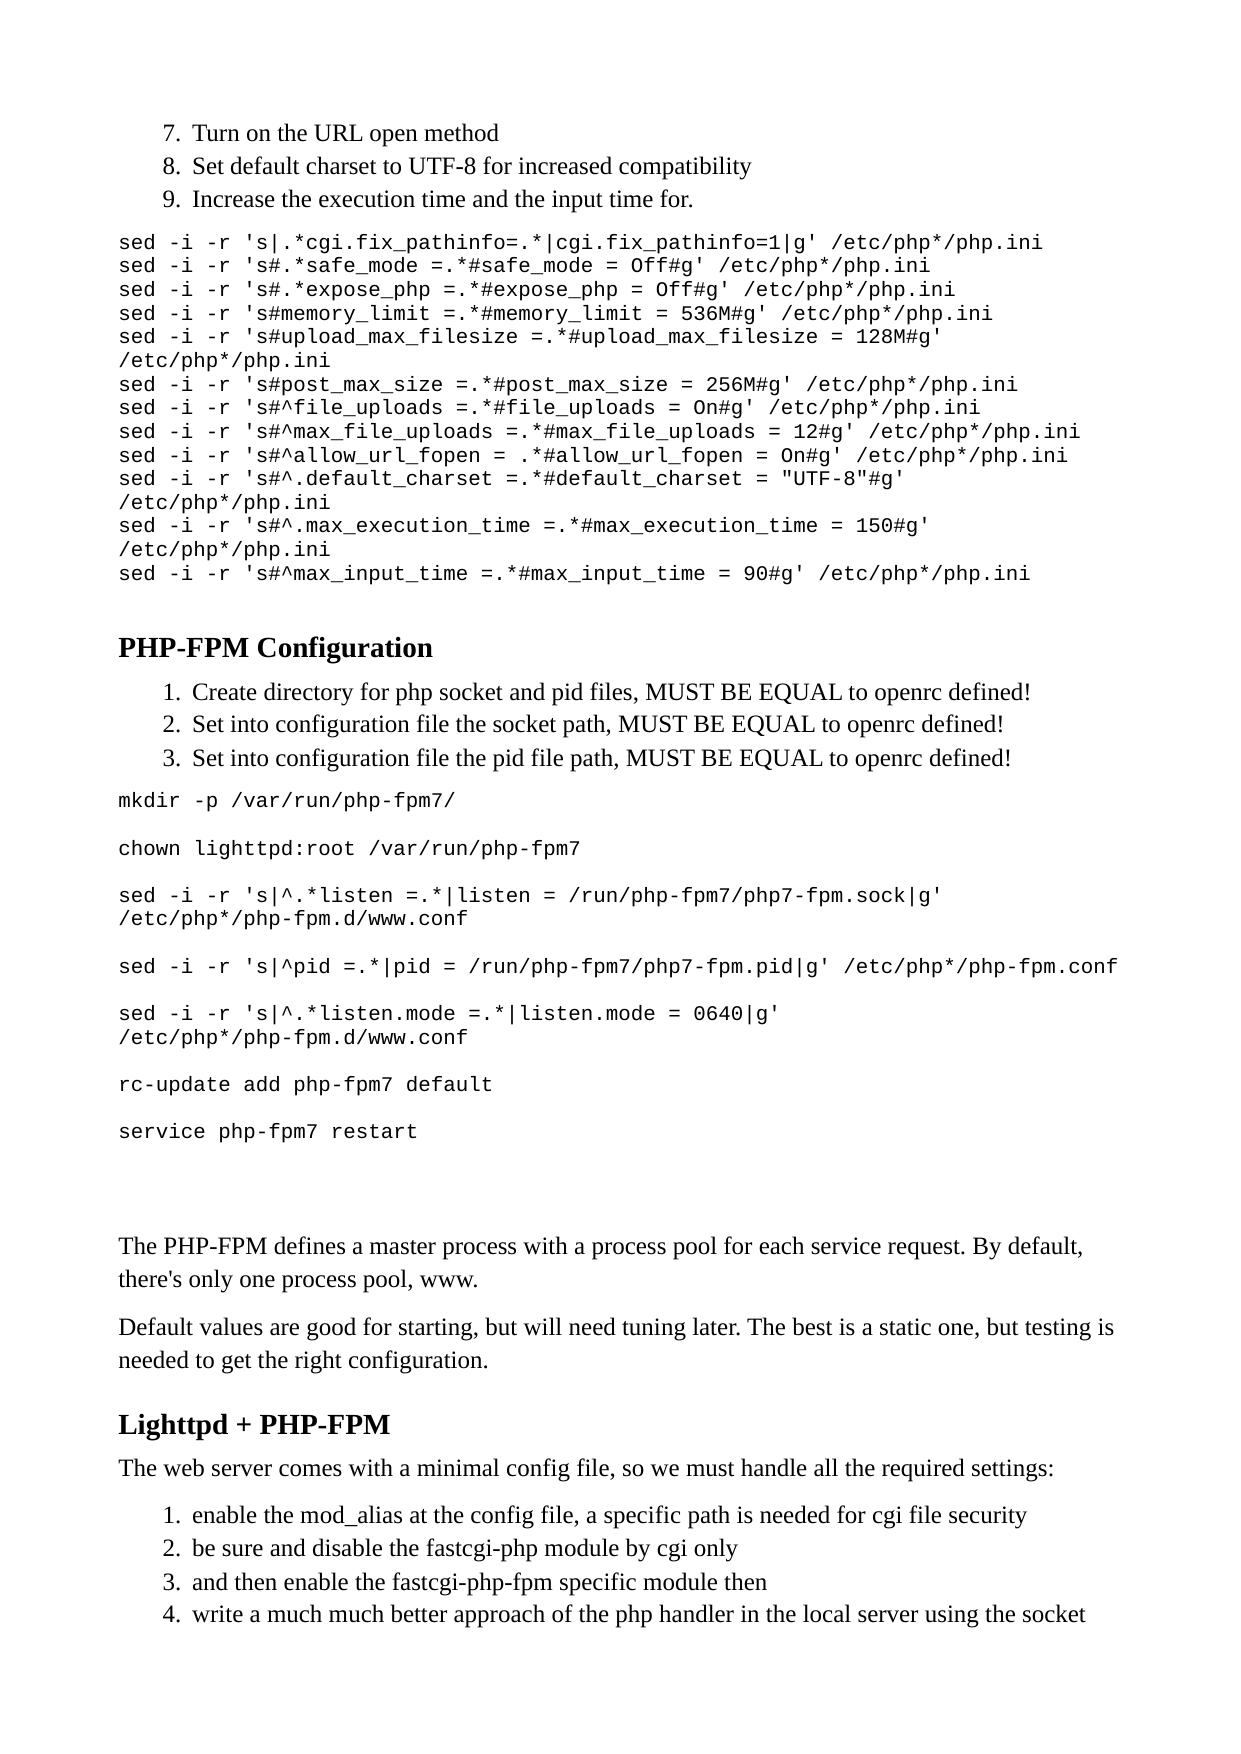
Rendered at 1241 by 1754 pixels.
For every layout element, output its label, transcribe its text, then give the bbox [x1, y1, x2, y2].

text sed -i -r 's#^.default_charset =.*#default_charset = "UTF-8"#g' /etc/php*/php.ini [118, 468, 1122, 516]
list be sure and disable the fastcgi-php module by cgi only [162, 1533, 1122, 1562]
list Create directory for php socket and pid files, MUST BE EQUAL to openrc defined! [162, 677, 1122, 705]
text mkdir -p /var/run/php-fpm7/ [118, 790, 1122, 814]
text sed -i -r 's#post_max_size =.*#post_max_size = 256M#g' /etc/php*/php.ini [118, 374, 1122, 397]
text sed -i -r 's|^pid =.*|pid = /run/php-fpm7/php7-fpm.pid|g' /etc/php*/php-fpm.conf [118, 956, 1122, 979]
subtitle Lighttpd + PHP-FPM [118, 1407, 1122, 1440]
list enable the mod_alias at the config file, a specific path is needed for cgi file security [162, 1501, 1122, 1529]
text The web server comes with a minimal config file, so we must handle all the required settings: [118, 1453, 1122, 1482]
text chown lighttpd:root /var/run/php-fpm7 [118, 837, 1122, 861]
subtitle PHP-FPM Configuration [118, 631, 1122, 664]
text sed -i -r 's|.*cgi.fix_pathinfo=.*|cgi.fix_pathinfo=1|g' /etc/php*/php.ini [118, 232, 1122, 255]
text sed -i -r 's#^allow_url_fopen = .*#allow_url_fopen = On#g' /etc/php*/php.ini [118, 444, 1122, 468]
list Set into configuration file the socket path, MUST BE EQUAL to openrc defined! [162, 709, 1122, 738]
list Increase the execution time and the input time for. [162, 184, 1122, 213]
text service php-fpm7 restart [118, 1121, 1122, 1145]
text sed -i -r 's#.*safe_mode =.*#safe_mode = Off#g' /etc/php*/php.ini [118, 255, 1122, 279]
text sed -i -r 's#upload_max_filesize =.*#upload_max_filesize = 128M#g' /etc/php*/php.ini [118, 326, 1122, 374]
list Turn on the URL open method [162, 118, 1122, 147]
text sed -i -r 's#^.max_execution_time =.*#max_execution_time = 150#g' /etc/php*/php.ini [118, 516, 1122, 563]
text sed -i -r 's#^max_file_uploads =.*#max_file_uploads = 12#g' /etc/php*/php.ini [118, 421, 1122, 444]
text sed -i -r 's#.*expose_php =.*#expose_php = Off#g' /etc/php*/php.ini [118, 279, 1122, 303]
text sed -i -r 's#^max_input_time =.*#max_input_time = 90#g' /etc/php*/php.ini [118, 563, 1122, 586]
list Set into configuration file the pid file path, MUST BE EQUAL to openrc defined! [162, 743, 1122, 771]
text sed -i -r 's#memory_limit =.*#memory_limit = 536M#g' /etc/php*/php.ini [118, 303, 1122, 326]
list and then enable the fastcgi-php-fpm specific module then [162, 1567, 1122, 1595]
list Set default charset to UTF-8 for increased compatibility [162, 151, 1122, 180]
text sed -i -r 's#^file_uploads =.*#file_uploads = On#g' /etc/php*/php.ini [118, 397, 1122, 421]
text rc-update add php-fpm7 default [118, 1074, 1122, 1098]
text sed -i -r 's|^.*listen.mode =.*|listen.mode = 0640|g' /etc/php*/php-fpm.d/www.conf [118, 1003, 1122, 1050]
text Default values are good for starting, but will need tuning later. The best is a static one, but testing is needed to get the right configuration. [118, 1312, 1122, 1373]
list write a much much better approach of the php handler in the local server using the socket [162, 1599, 1122, 1628]
text The PHP-FPM defines a master process with a process pool for each service request. By default, there's only one process pool, www. [118, 1198, 1122, 1293]
text sed -i -r 's|^.*listen =.*|listen = /run/php-fpm7/php7-fpm.sock|g' /etc/php*/php-fpm.d/www.conf [118, 885, 1122, 932]
